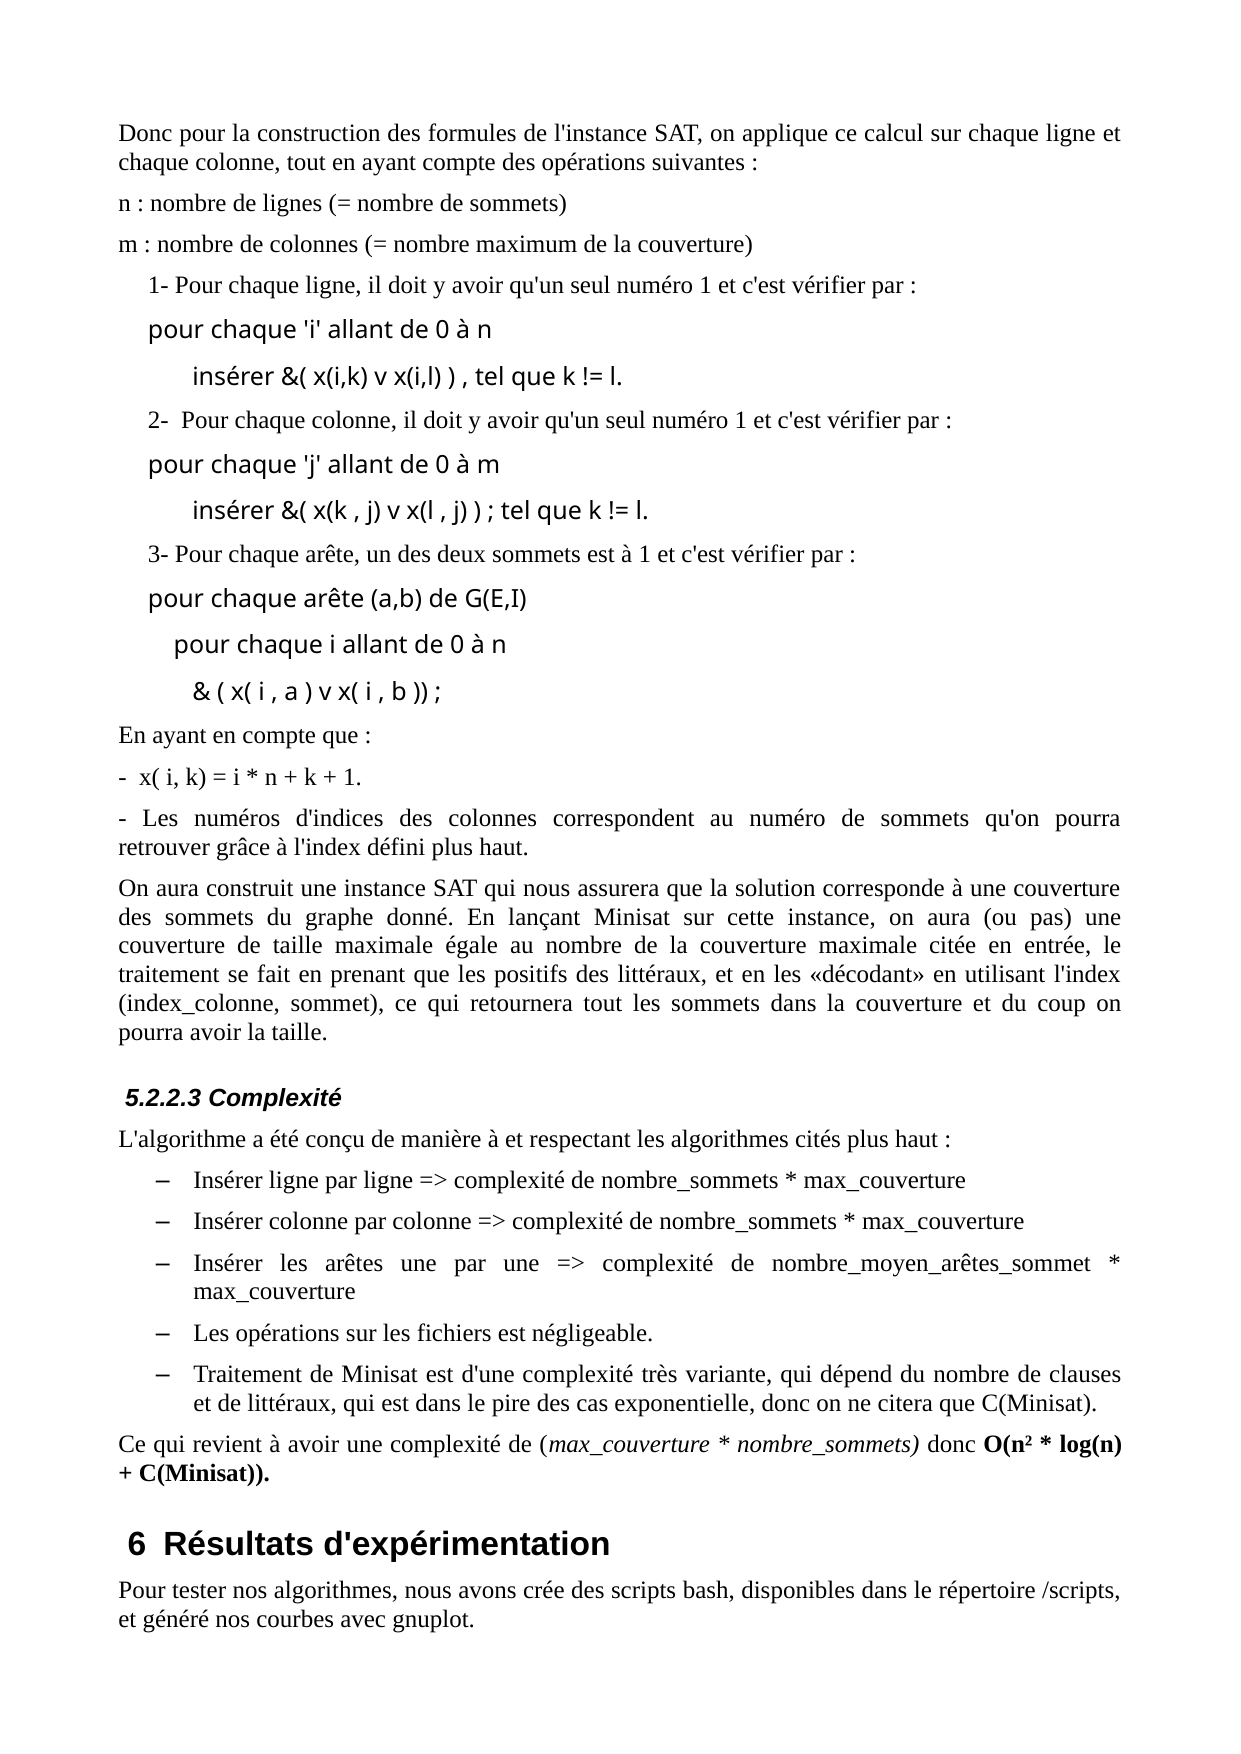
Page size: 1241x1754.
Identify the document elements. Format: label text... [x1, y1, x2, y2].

list Traitement de Minisat est d'une complexité très variante, qui dépend du nombre de clauses et de littéraux, qui est dans le pire des cas exponentielle, donc on ne citera que C(Minisat). [156, 1359, 1122, 1416]
text - Les numéros d'indices des colonnes correspondent au numéro de sommets qu'on pourra retrouver grâce à l'index défini plus haut. [118, 803, 1122, 860]
subtitle Résultats d'expérimentation [118, 1524, 1122, 1562]
text m : nombre de colonnes (= nombre maximum de la couverture) [118, 229, 1122, 258]
text En ayant en compte que : [118, 720, 1122, 749]
text 1- Pour chaque ligne, il doit y avoir qu'un seul numéro 1 et c'est vérifier par : [118, 271, 1122, 299]
text pour chaque 'i' allant de 0 à n [118, 312, 1122, 346]
text 3- Pour chaque arête, un des deux sommets est à 1 et c'est vérifier par : [118, 539, 1122, 568]
list Insérer colonne par colonne => complexité de nombre_sommets * max_couverture [156, 1206, 1122, 1235]
text On aura construit une instance SAT qui nous assurera que la solution corresponde à une couverture des sommets du graphe donné. En lançant Minisat sur cette instance, on aura (ou pas) une couverture de taille maximale égale au nombre de la couverture maximale citée en entrée, le traitement se fait en prenant que les positifs des littéraux, et en les «décodant» en utilisant l'index (index_colonne, sommet), ce qui retournera tout les sommets dans la couverture et du coup on pourra avoir la taille. [118, 873, 1122, 1045]
text 2- Pour chaque colonne, il doit y avoir qu'un seul numéro 1 et c'est vérifier par : [118, 405, 1122, 434]
text Pour tester nos algorithmes, nous avons crée des scripts bash, disponibles dans le répertoire /scripts, et généré nos courbes avec gnuplot. [118, 1575, 1122, 1632]
text pour chaque arête (a,b) de G(E,I) [118, 581, 1122, 615]
list Les opérations sur les fichiers est négligeable. [156, 1318, 1122, 1346]
text insérer &( x(k , j) v x(l , j) ) ; tel que k != l. [118, 493, 1122, 527]
text - x( i, k) = i * n + k + 1. [118, 762, 1122, 790]
list Insérer les arêtes une par une => complexité de nombre_moyen_arêtes_sommet * max_couverture [156, 1248, 1122, 1305]
text insérer &( x(i,k) v x(i,l) ) , tel que k != l. [118, 358, 1122, 392]
text n : nombre de lignes (= nombre de sommets) [118, 188, 1122, 217]
text pour chaque 'j' allant de 0 à m [118, 446, 1122, 480]
text L'algorithme a été conçu de manière à et respectant les algorithmes cités plus haut : [118, 1124, 1122, 1153]
text pour chaque i allant de 0 à n [118, 627, 1122, 661]
text Donc pour la construction des formules de l'instance SAT, on applique ce calcul sur chaque ligne et chaque colonne, tout en ayant compte des opérations suivantes : [118, 118, 1122, 176]
list Insérer ligne par ligne => complexité de nombre_sommets * max_couverture [156, 1165, 1122, 1194]
text Ce qui revient à avoir une complexité de (max_couverture * nombre_sommets) donc O(n² * log(n) + C(Minisat)). [118, 1429, 1122, 1486]
subtitle Complexité [118, 1083, 1122, 1111]
text & ( x( i , a ) v x( i , b )) ; [118, 674, 1122, 708]
